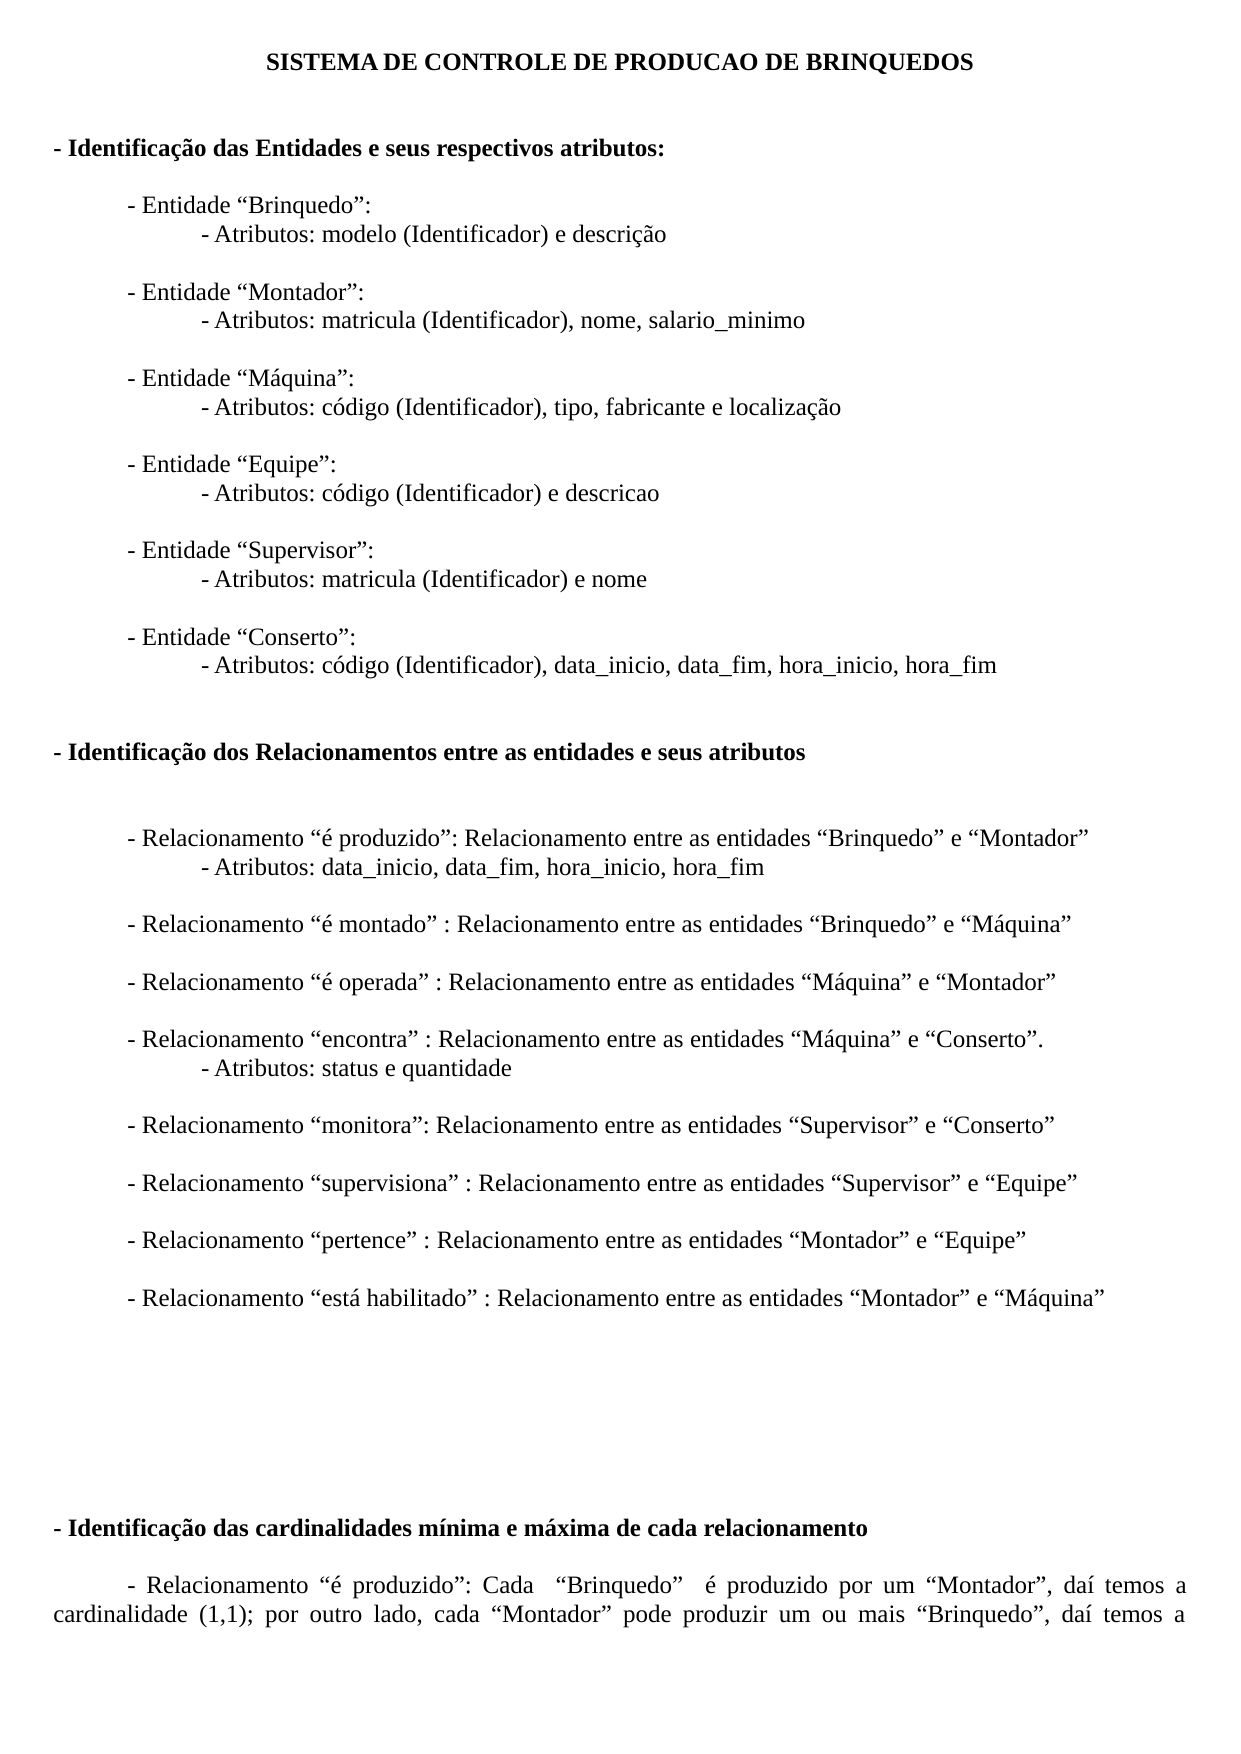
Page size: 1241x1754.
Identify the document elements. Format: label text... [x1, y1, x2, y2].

text - Atributos: código (Identificador) e descricao [53, 478, 1187, 507]
text - Identificação das Entidades e seus respectivos atributos: [53, 133, 1187, 162]
text - Relacionamento “monitora”: Relacionamento entre as entidades “Supervisor” e “Conserto” [53, 1111, 1187, 1139]
text - Atributos: matricula (Identificador), nome, salario_minimo [53, 306, 1187, 334]
text - Relacionamento “é produzido”: Relacionamento entre as entidades “Brinquedo” e “Montador” [53, 823, 1187, 852]
text - Relacionamento “pertence” : Relacionamento entre as entidades “Montador” e “Equipe” [53, 1226, 1187, 1254]
text - Entidade “Brinquedo”: [53, 191, 1187, 219]
text - Atributos: código (Identificador), tipo, fabricante e localização [53, 392, 1187, 421]
text - Entidade “Supervisor”: [53, 536, 1187, 564]
text - Atributos: data_inicio, data_fim, hora_inicio, hora_fim [53, 852, 1187, 881]
text - Relacionamento “supervisiona” : Relacionamento entre as entidades “Supervisor” e “Equipe” [53, 1168, 1187, 1197]
text - Relacionamento “é produzido”: Cada “Brinquedo” é produzido por um “Montador”, daí temos a cardinalidade (1,1); por outro lado, cada “Montador” pode produzir um ou mais “Brinquedo”, daí temos a [53, 1571, 1187, 1628]
text SISTEMA DE CONTROLE DE PRODUCAO DE BRINQUEDOS [53, 47, 1187, 76]
text - Entidade “Equipe”: [53, 449, 1187, 478]
text - Entidade “Máquina”: [53, 363, 1187, 392]
text - Atributos: status e quantidade [53, 1053, 1187, 1082]
text - Relacionamento “está habilitado” : Relacionamento entre as entidades “Montador” e “Máquina” [53, 1283, 1187, 1312]
text - Identificação das cardinalidades mínima e máxima de cada relacionamento [53, 1513, 1187, 1542]
text - Identificação dos Relacionamentos entre as entidades e seus atributos [53, 737, 1187, 766]
text - Atributos: código (Identificador), data_inicio, data_fim, hora_inicio, hora_fim [53, 651, 1187, 679]
text - Relacionamento “é montado” : Relacionamento entre as entidades “Brinquedo” e “Máquina” [53, 909, 1187, 938]
text - Atributos: matricula (Identificador) e nome [53, 564, 1187, 593]
text - Atributos: modelo (Identificador) e descrição [53, 219, 1187, 248]
text - Entidade “Conserto”: [53, 622, 1187, 651]
text - Relacionamento “é operada” : Relacionamento entre as entidades “Máquina” e “Montador” [53, 967, 1187, 996]
text - Relacionamento “encontra” : Relacionamento entre as entidades “Máquina” e “Conserto”. [53, 1024, 1187, 1053]
text - Entidade “Montador”: [53, 277, 1187, 306]
